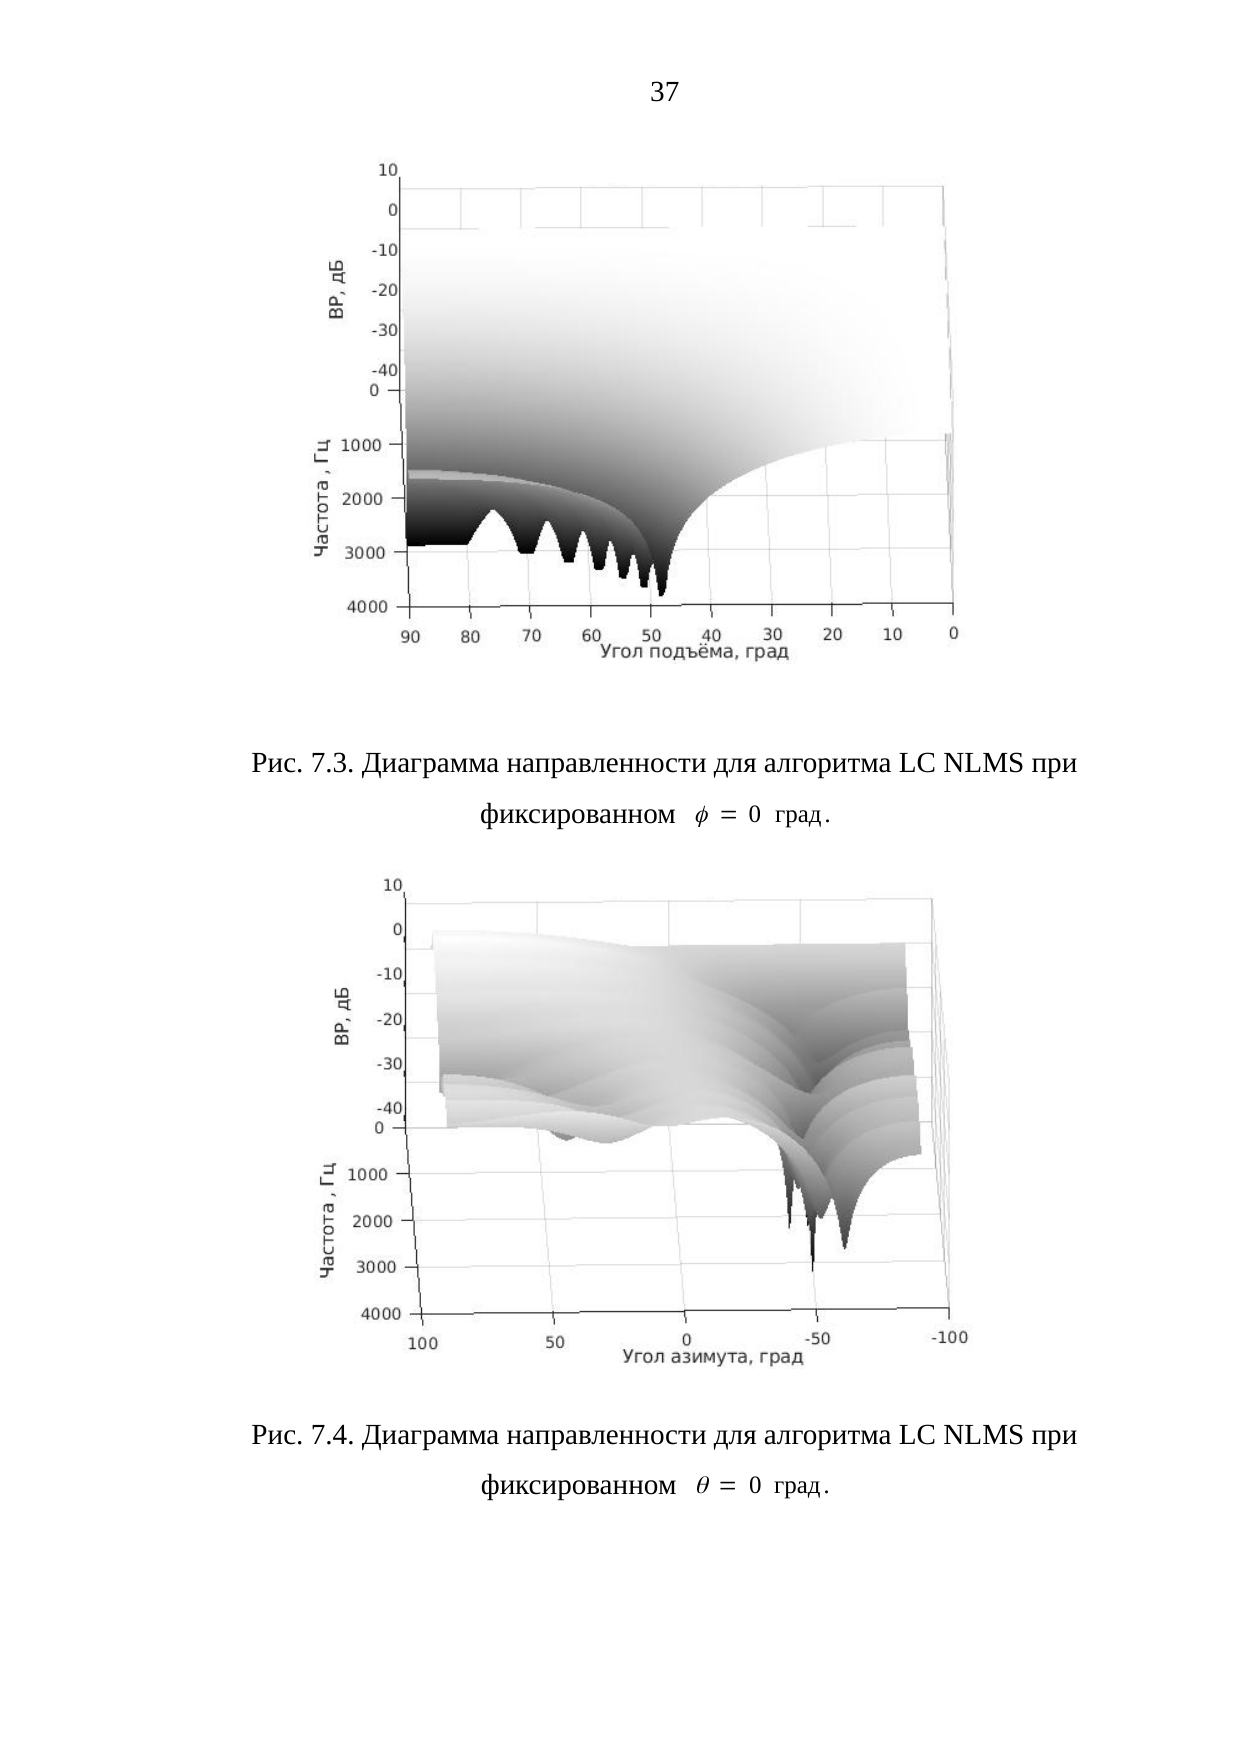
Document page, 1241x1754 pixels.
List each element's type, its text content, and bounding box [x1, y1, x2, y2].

text Рис. 7.4. Диаграмма направленности для алгоритма LC NLMS при фиксированном [177, 861, 1152, 1501]
picture [314, 860, 1015, 1369]
text Рис. 7.3. Диаграмма направленности для алгоритма LC NLMS при фиксированном [177, 746, 1152, 829]
picture [308, 147, 1020, 664]
